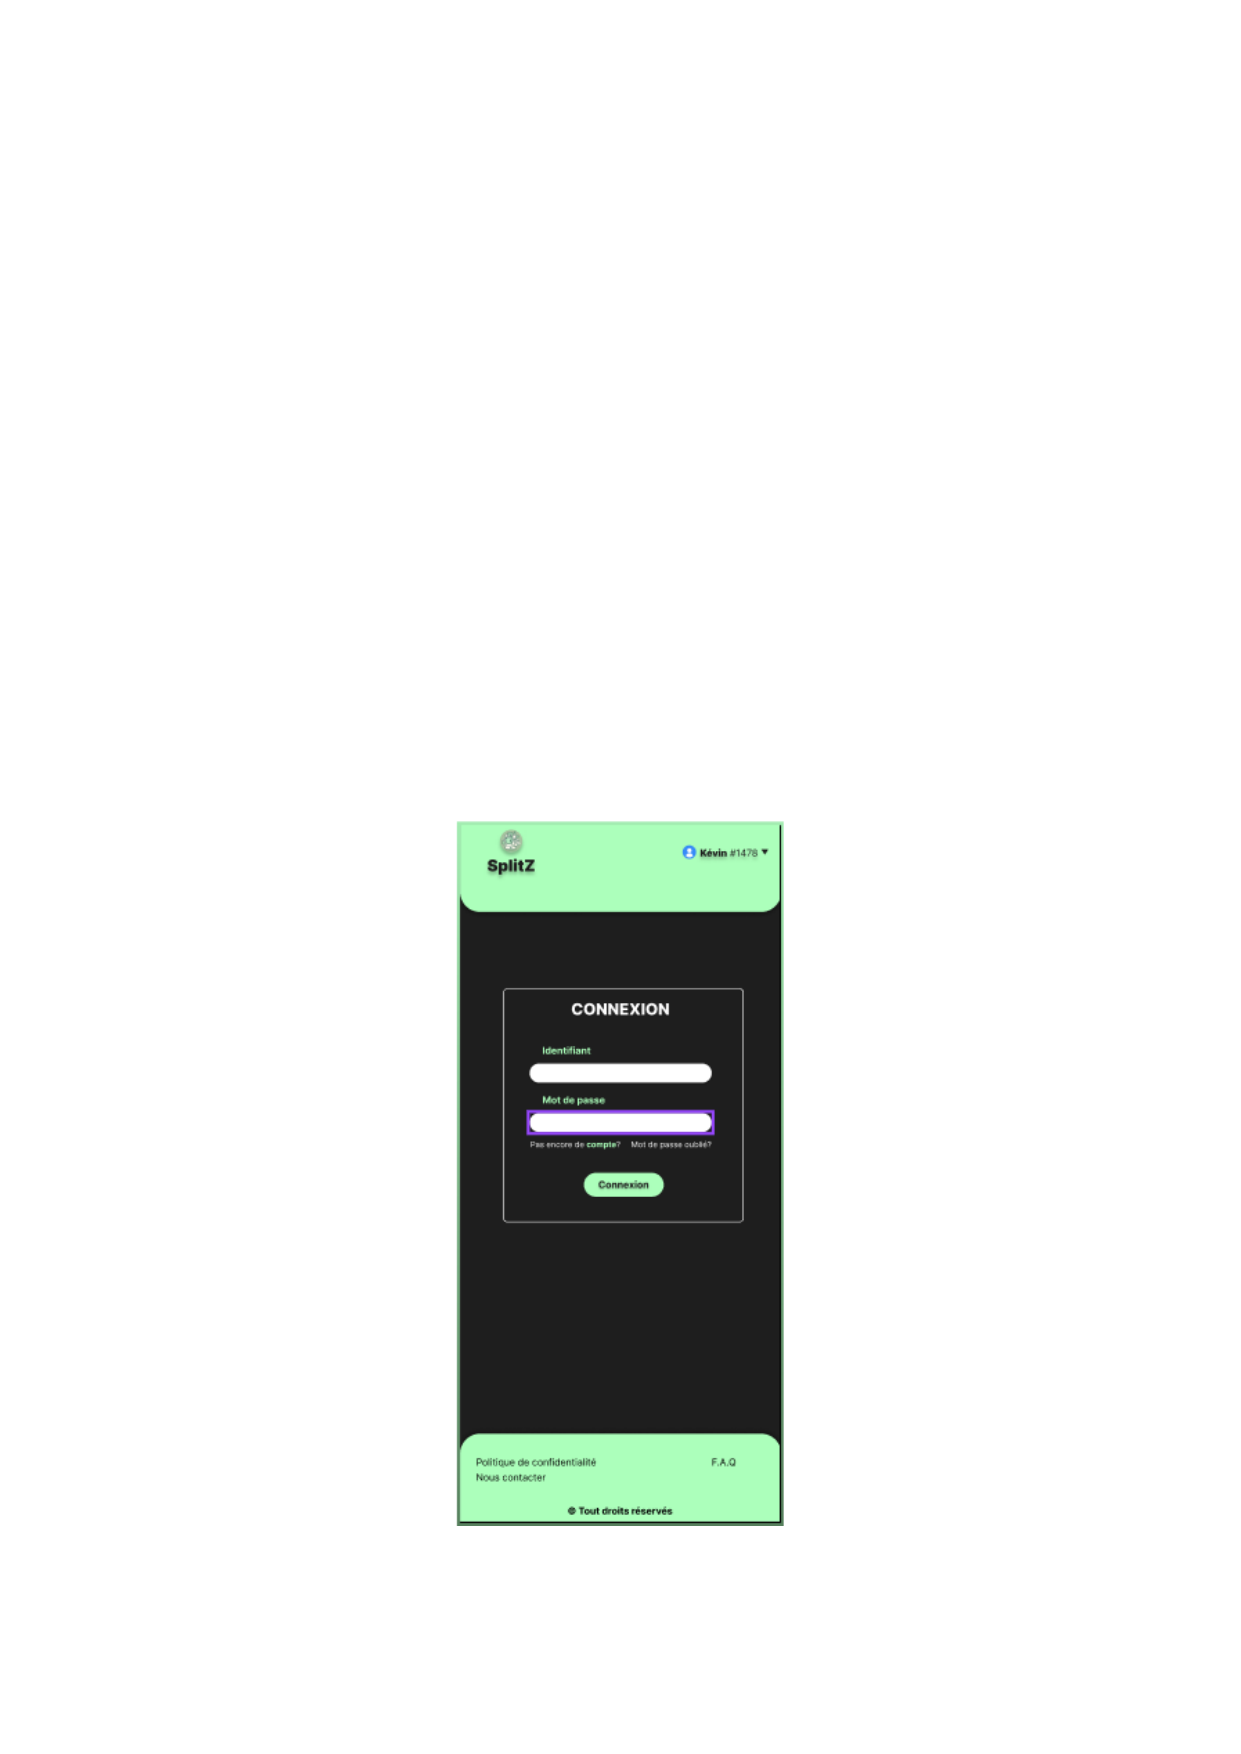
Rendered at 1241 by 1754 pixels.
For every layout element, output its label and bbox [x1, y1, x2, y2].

picture [456, 821, 784, 1526]
